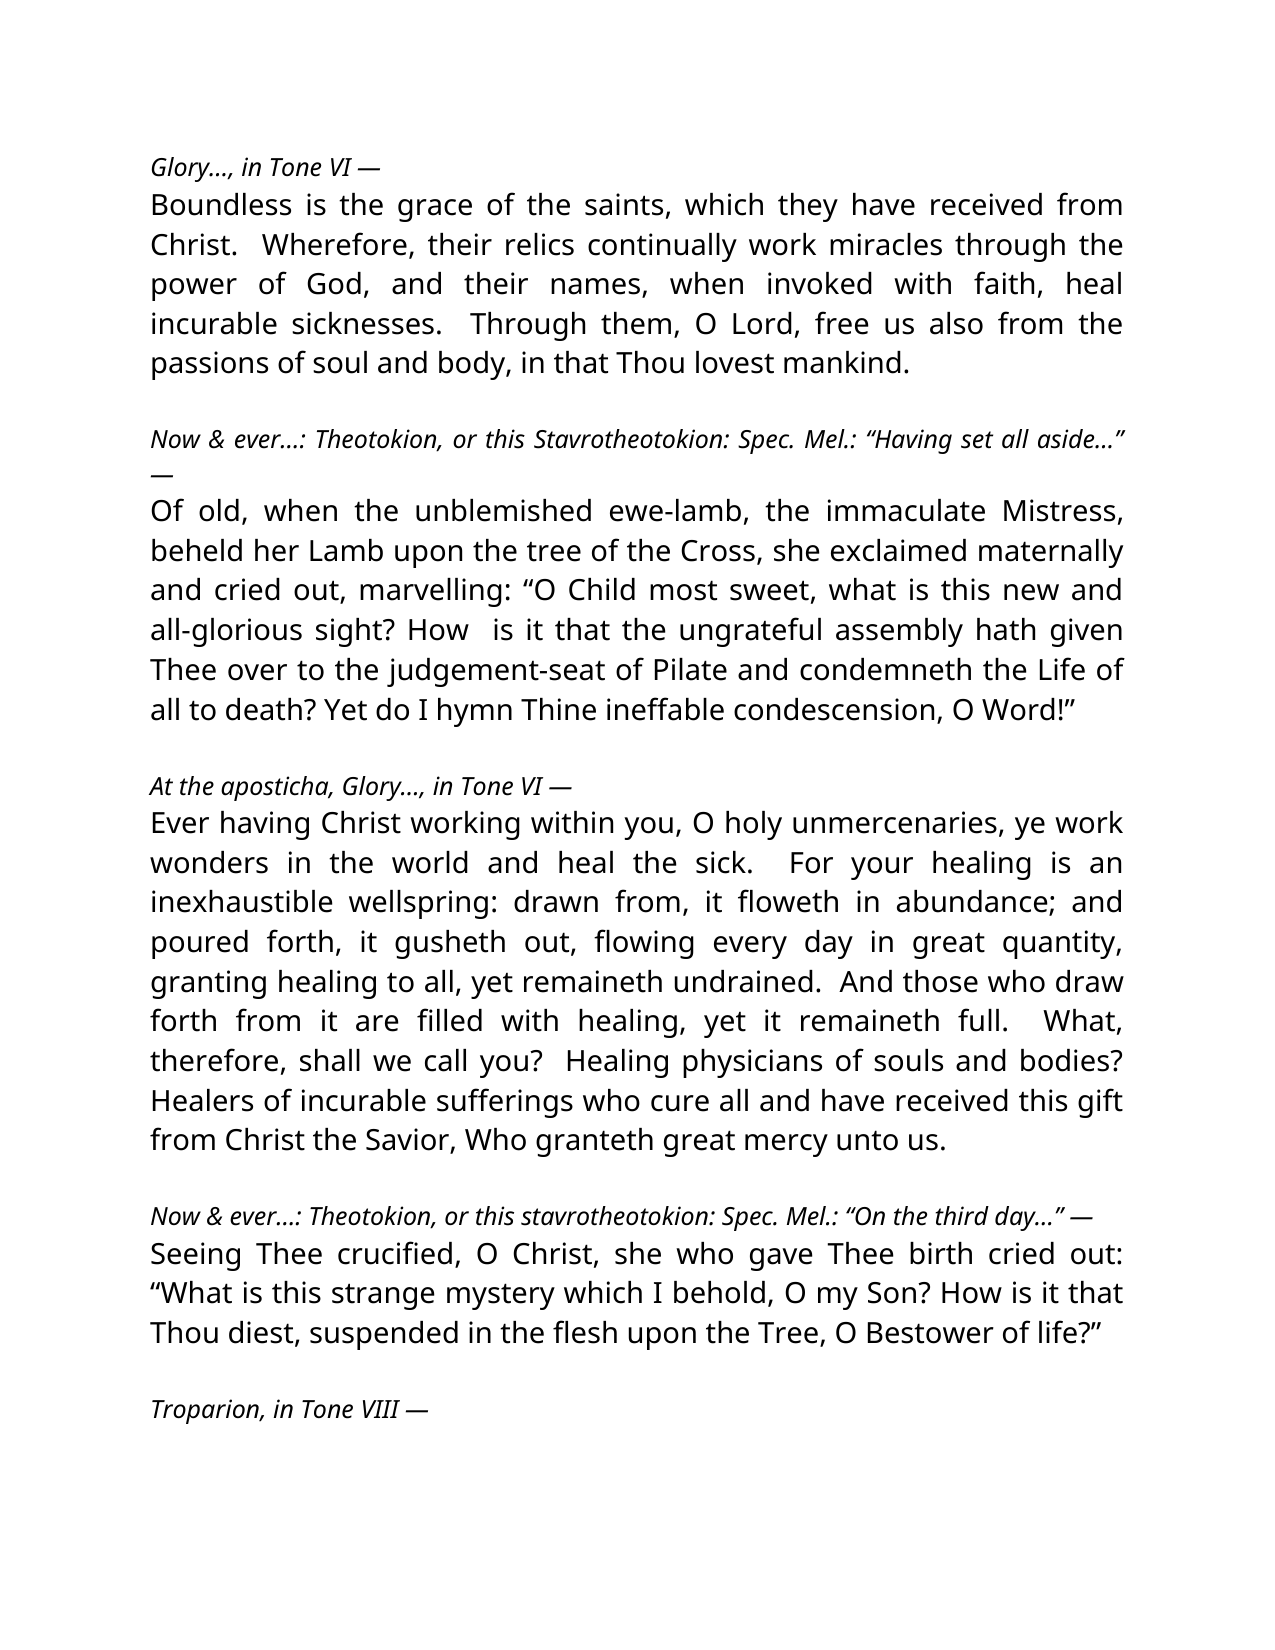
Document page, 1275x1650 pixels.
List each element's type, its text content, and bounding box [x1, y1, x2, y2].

text Glory…, in Tone VI — [150, 150, 1125, 184]
text At the aposticha, Glory…, in Tone VI — [150, 768, 1125, 802]
text Now & ever…: Theotokion, or this Stavrotheotokion: Spec. Mel.: “Having set all aside…” — [150, 422, 1125, 490]
text Troparion, in Tone VIII — [150, 1392, 1125, 1426]
text Now & ever…: Theotokion, or this stavrotheotokion: Spec. Mel.: “On the third day…” — [150, 1199, 1125, 1233]
text Of old, when the unblemished ewe-lamb, the immaculate Mistress, beheld her Lamb upon the tree of the Cross, she exclaimed maternally and cried out, marvelling: “O Child most sweet, what is this new and all-glorious sight? How is it that the ungrateful assembly hath given Thee over to the judgement-seat of Pilate and condemneth the Life of all to death? Yet do I hymn Thine ineffable condescension, O Word!” [150, 490, 1125, 728]
text Ever having Christ working within you, O holy unmercenaries, ye work wonders in the world and heal the sick. For your healing is an inexhaustible wellspring: drawn from, it floweth in abundance; and poured forth, it gusheth out, flowing every day in great quantity, granting healing to all, yet remaineth undrained. And those who draw forth from it are filled with healing, yet it remaineth full. What, therefore, shall we call you? Healing physicians of souls and bodies? Healers of incurable sufferings who cure all and have received this gift from Christ the Savior, Who granteth great mercy unto us. [150, 802, 1125, 1159]
text Boundless is the grace of the saints, which they have received from Christ. Wherefore, their relics continually work miracles through the power of God, and their names, when invoked with faith, heal incurable sicknesses. Through them, O Lord, free us also from the passions of soul and body, in that Thou lovest mankind. [150, 184, 1125, 382]
text Seeing Thee crucified, O Christ, she who gave Thee birth cried out: “What is this strange mystery which I behold, O my Son? How is it that Thou diest, suspended in the flesh upon the Tree, O Bestower of life?” [150, 1233, 1125, 1352]
